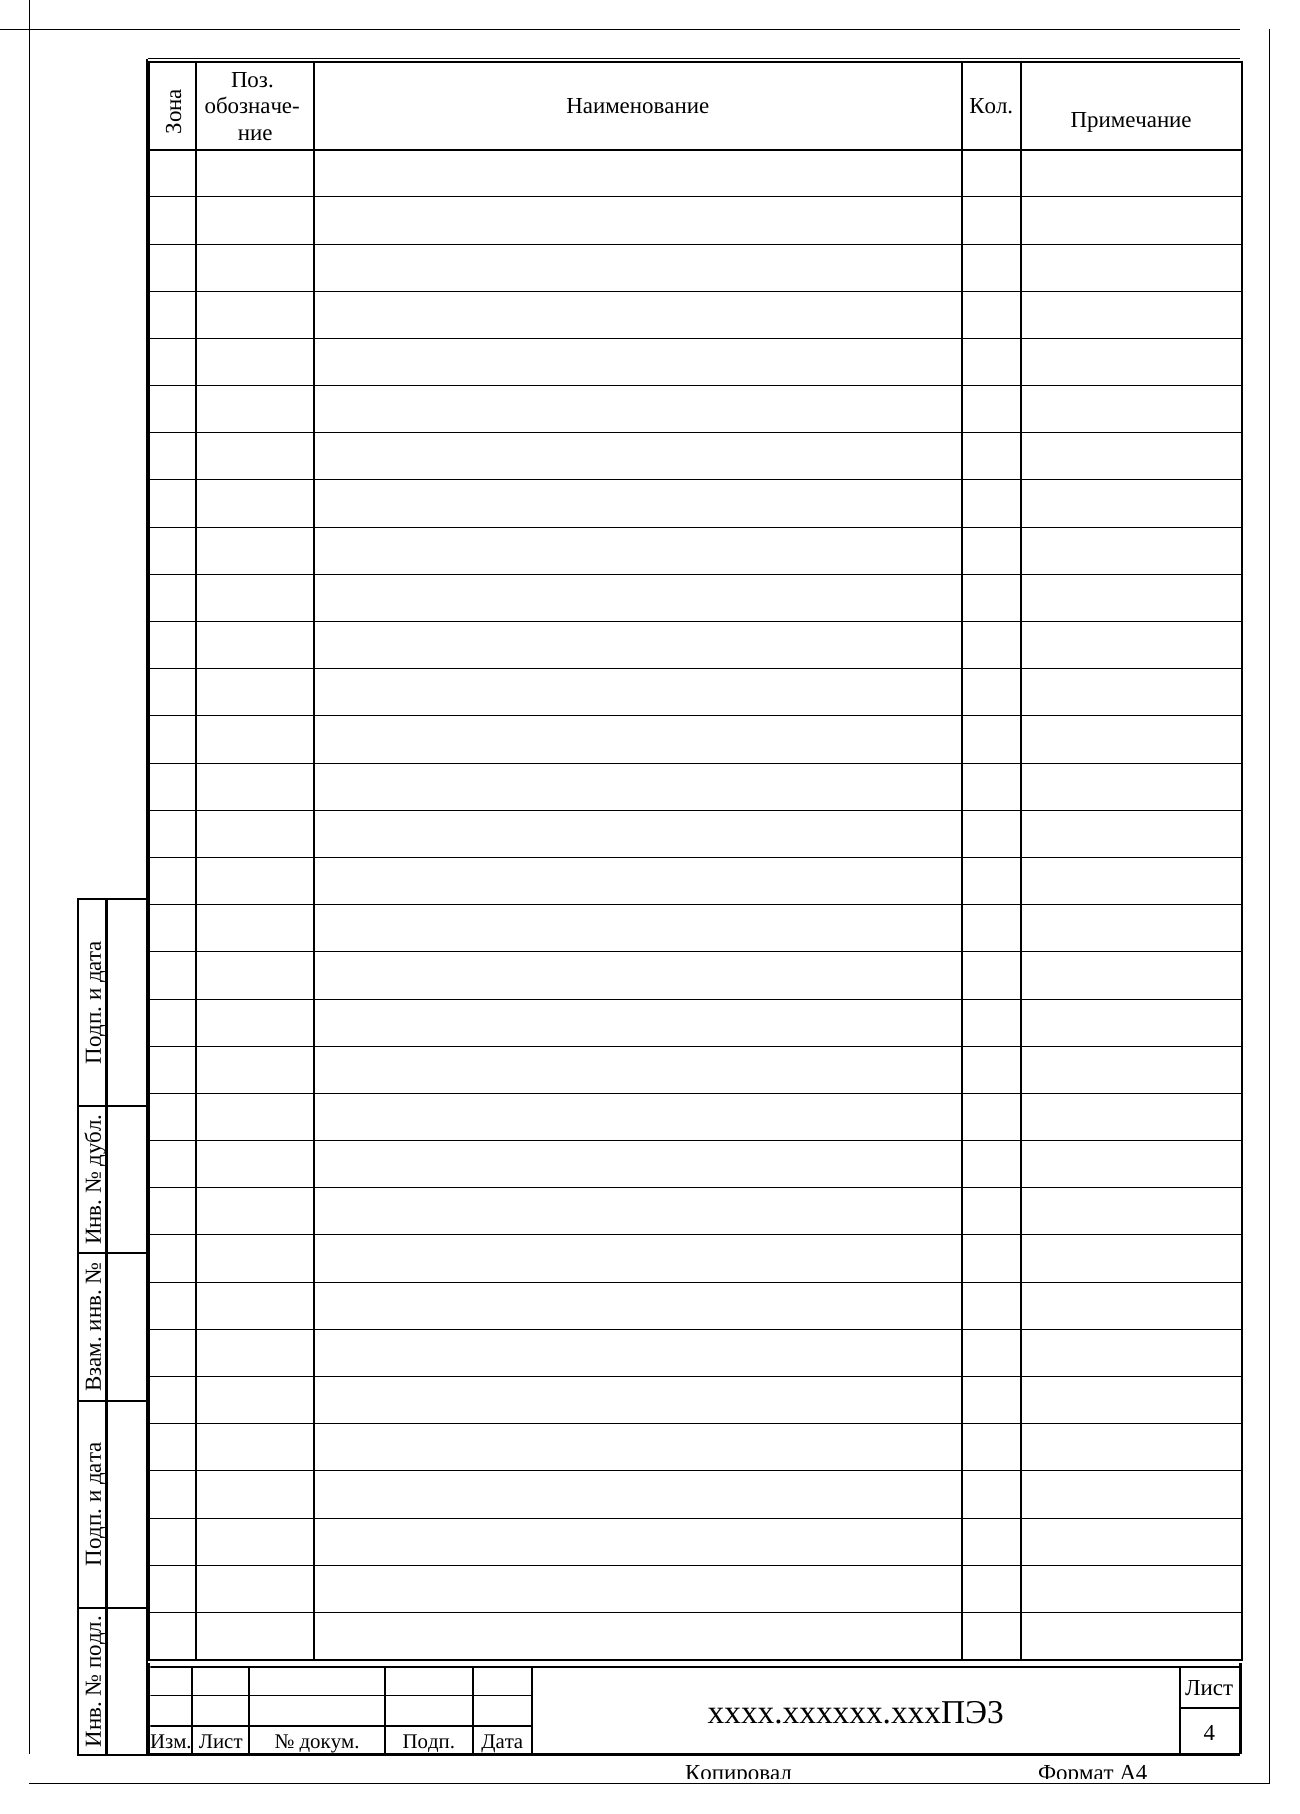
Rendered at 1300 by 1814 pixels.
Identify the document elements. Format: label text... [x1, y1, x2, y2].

table_cell [108, 1402, 146, 1607]
table_cell [315, 1566, 961, 1612]
table_cell [150, 1330, 195, 1376]
table_cell [315, 575, 961, 621]
table_cell [963, 811, 1020, 857]
table_cell [315, 386, 961, 432]
table_cell [1022, 764, 1241, 810]
table_cell [150, 1188, 195, 1234]
table_cell [1022, 1566, 1241, 1612]
table_cell [315, 245, 961, 291]
table_cell [150, 669, 195, 715]
table_cell [315, 1188, 961, 1234]
table_cell [963, 1377, 1020, 1423]
table_cell Инв. № подл. [79, 1609, 105, 1754]
table_cell [150, 1235, 195, 1282]
table_cell [1022, 1424, 1241, 1470]
table_cell [150, 433, 195, 479]
table_cell [1022, 1613, 1241, 1659]
table_cell [150, 292, 195, 338]
table_cell [150, 1519, 195, 1565]
table_cell [1022, 1283, 1241, 1329]
table_header [386, 1668, 472, 1695]
table_cell [315, 905, 961, 951]
table_cell [150, 622, 195, 668]
table_cell [197, 764, 313, 810]
table_cell [150, 528, 195, 574]
table_cell [150, 480, 195, 527]
table_cell [197, 1424, 313, 1470]
table_cell [197, 292, 313, 338]
table_cell [1022, 1235, 1241, 1282]
table_cell [963, 245, 1020, 291]
table_cell [963, 1141, 1020, 1187]
table_cell [1022, 1094, 1241, 1140]
table_cell [963, 292, 1020, 338]
table_cell [1022, 1519, 1241, 1565]
table_cell [150, 1377, 195, 1423]
table_cell [1022, 1000, 1241, 1046]
table_cell [197, 1047, 313, 1093]
table_cell [108, 1107, 146, 1252]
table_cell Подп. [386, 1727, 472, 1753]
table_cell [197, 1566, 313, 1612]
table_cell [1022, 197, 1241, 243]
table_cell [1022, 858, 1241, 904]
table_cell [963, 1424, 1020, 1470]
table_cell [1022, 1141, 1241, 1187]
table_cell [197, 386, 313, 432]
table_cell [197, 1235, 313, 1282]
table_cell [315, 1330, 961, 1376]
table_cell [197, 151, 313, 196]
table_cell [150, 858, 195, 904]
table_cell [150, 905, 195, 951]
table_cell [150, 1613, 195, 1659]
table_cell [197, 811, 313, 857]
table_cell [315, 480, 961, 527]
table_cell [197, 197, 313, 243]
table_cell [197, 669, 313, 715]
table_cell Изм. [151, 1727, 191, 1753]
table_cell [197, 528, 313, 574]
table_cell [963, 433, 1020, 479]
table_cell [315, 197, 961, 243]
table_cell [197, 1377, 313, 1423]
table_cell [150, 575, 195, 621]
table_cell [386, 1696, 472, 1725]
table_header Подп. и дата [79, 900, 105, 1105]
table_cell [197, 1283, 313, 1329]
table_cell [150, 151, 195, 196]
table_cell [315, 1094, 961, 1140]
table_cell [315, 811, 961, 857]
table_cell [150, 386, 195, 432]
text Формат А4 [946, 1758, 1239, 1779]
table_cell [197, 480, 313, 527]
table_cell [315, 858, 961, 904]
table_cell [197, 1000, 313, 1046]
table_cell [963, 1613, 1020, 1659]
table_cell [1022, 1471, 1241, 1517]
table_cell [1022, 386, 1241, 432]
table_cell [1022, 528, 1241, 574]
table_cell [315, 1613, 961, 1659]
table_cell [315, 151, 961, 196]
table_cell [197, 622, 313, 668]
table_cell [1022, 811, 1241, 857]
table_cell Подп. и дата [79, 1402, 105, 1607]
table_cell [1022, 433, 1241, 479]
table_cell [197, 905, 313, 951]
table_cell [197, 433, 313, 479]
table_cell [315, 1000, 961, 1046]
table_cell [197, 339, 313, 385]
table_cell [963, 339, 1020, 385]
table_cell [963, 1094, 1020, 1140]
table_cell [108, 1609, 146, 1754]
table_cell [963, 480, 1020, 527]
table_cell [150, 1094, 195, 1140]
table_cell [963, 1566, 1020, 1612]
table_cell [150, 1000, 195, 1046]
table_cell [315, 528, 961, 574]
table_cell [315, 292, 961, 338]
table_cell [151, 1696, 191, 1725]
table_cell [315, 1047, 961, 1093]
table_cell Лист [193, 1727, 248, 1753]
table_cell Взам. инв. № [79, 1254, 105, 1400]
table_cell [1022, 575, 1241, 621]
table_cell [1022, 480, 1241, 527]
table_cell [150, 952, 195, 998]
table_header [193, 1668, 248, 1695]
table_cell [963, 528, 1020, 574]
table_cell [1022, 952, 1241, 998]
table_cell [315, 669, 961, 715]
table_cell [315, 764, 961, 810]
table_header [151, 1668, 191, 1695]
table_cell [1022, 1188, 1241, 1234]
table_cell [315, 433, 961, 479]
table_cell [315, 1141, 961, 1187]
table_cell [197, 1141, 313, 1187]
table_cell [150, 339, 195, 385]
table_cell [150, 764, 195, 810]
table_cell [963, 622, 1020, 668]
table_cell [963, 575, 1020, 621]
table_header xxxx.xxxxxx.xxxПЭ3 [533, 1668, 1179, 1753]
table_cell [197, 1094, 313, 1140]
table_header Лист [1181, 1668, 1238, 1707]
table_header [250, 1668, 384, 1695]
table_cell [963, 764, 1020, 810]
table_header Зона [150, 63, 195, 149]
table_cell [150, 245, 195, 291]
table_cell [963, 716, 1020, 762]
table_cell [1022, 292, 1241, 338]
table_cell [474, 1696, 531, 1725]
table_cell [315, 339, 961, 385]
table_cell [963, 669, 1020, 715]
table_cell [963, 1519, 1020, 1565]
table_cell [1022, 1377, 1241, 1423]
table_cell [197, 1613, 313, 1659]
table_cell [150, 1566, 195, 1612]
table_cell [1022, 716, 1241, 762]
table_cell [315, 1283, 961, 1329]
table_cell [963, 1188, 1020, 1234]
table_cell [150, 1471, 195, 1517]
table_cell [150, 1283, 195, 1329]
table_cell [963, 1330, 1020, 1376]
table_cell [963, 151, 1020, 196]
table_cell [108, 1254, 146, 1400]
table_cell [1022, 669, 1241, 715]
table_cell [315, 622, 961, 668]
table_cell [963, 858, 1020, 904]
table_cell Инв. № дубл. [79, 1107, 105, 1252]
table_cell [197, 575, 313, 621]
table_cell [315, 1235, 961, 1282]
table_header Кол. [963, 63, 1020, 149]
table_cell № докум. [250, 1727, 384, 1753]
table_header [474, 1668, 531, 1695]
table_cell [1022, 245, 1241, 291]
table_cell [315, 1377, 961, 1423]
table_cell [197, 1188, 313, 1234]
table_cell [150, 1047, 195, 1093]
table_cell [315, 1424, 961, 1470]
table_cell [250, 1696, 384, 1725]
table_cell [193, 1696, 248, 1725]
table_cell [963, 952, 1020, 998]
table_cell [197, 245, 313, 291]
table_cell [1022, 151, 1241, 196]
table_cell [315, 952, 961, 998]
text Копировал [533, 1758, 943, 1779]
table_cell [150, 1141, 195, 1187]
table_cell [963, 197, 1020, 243]
table_header Поз. обозначе- ние [197, 63, 313, 149]
table_cell [197, 1519, 313, 1565]
table_cell [150, 1424, 195, 1470]
table_cell [1022, 339, 1241, 385]
table_cell [963, 1283, 1020, 1329]
table_cell [197, 1330, 313, 1376]
table_cell [1022, 1047, 1241, 1093]
table_cell [315, 716, 961, 762]
table_cell [1022, 622, 1241, 668]
table_cell [963, 386, 1020, 432]
table_header [108, 900, 146, 1105]
table_cell [963, 1471, 1020, 1517]
table_cell [1022, 905, 1241, 951]
table_cell [315, 1519, 961, 1565]
table_cell [150, 811, 195, 857]
table_cell [197, 952, 313, 998]
table_cell [963, 1047, 1020, 1093]
table_cell [197, 716, 313, 762]
table_header Наименование [315, 63, 961, 149]
table_cell [315, 1471, 961, 1517]
table_cell 4 [1181, 1709, 1238, 1753]
table_cell [963, 1000, 1020, 1046]
table_cell [963, 905, 1020, 951]
table_cell [1022, 1330, 1241, 1376]
table_cell [963, 1235, 1020, 1282]
table_header Примечание [1022, 63, 1241, 149]
table_cell [150, 716, 195, 762]
table_cell Дата [474, 1727, 531, 1753]
table_cell [197, 1471, 313, 1517]
table_cell [197, 858, 313, 904]
table_cell [150, 197, 195, 243]
